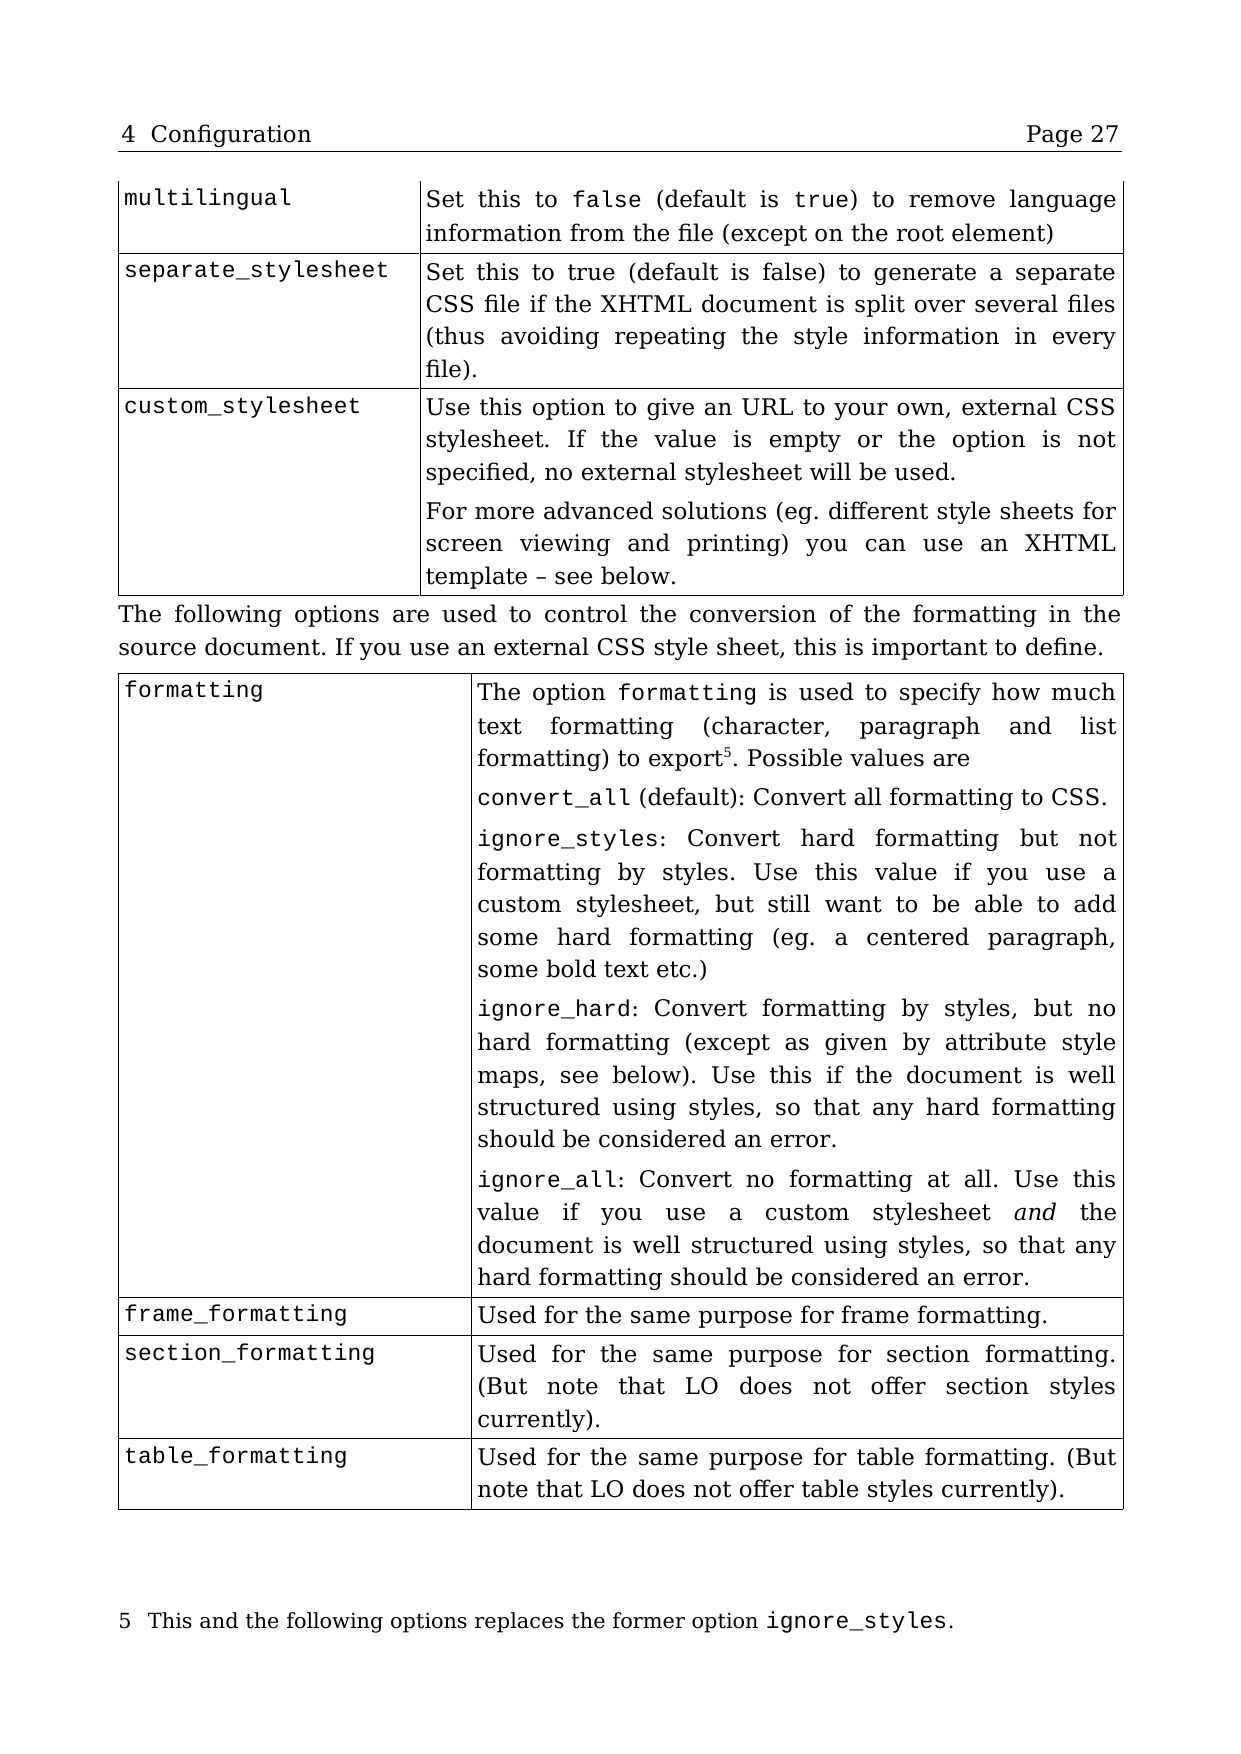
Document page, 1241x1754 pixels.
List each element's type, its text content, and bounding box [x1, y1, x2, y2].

table_cell section_formatting [119, 1336, 471, 1438]
table_cell Set this to false (default is true) to remove language information from the file (except on the root element) [421, 181, 1123, 253]
table_cell separate_stylesheet [119, 254, 419, 388]
table_cell table_formatting [119, 1439, 471, 1509]
table_cell Set this to true (default is false) to generate a separate CSS file if the XHTML document is split over several files (thus avoiding repeating the style information in every file). [421, 254, 1123, 388]
table_cell frame_formatting [119, 1298, 471, 1335]
table_cell Use this option to give an URL to your own, external CSS stylesheet. If the value is empty or the option is not specified, no external stylesheet will be used. For more advanced solutions (eg. different style sheets for screen viewing and printing) you can use an XHTML template – see below. [421, 389, 1123, 595]
table_header formatting [119, 674, 471, 1297]
table_cell custom_stylesheet [119, 389, 419, 595]
table_header The option formatting is used to specify how much text formatting (character, paragraph and list formatting) to export. Possible values are convert_all (default): Convert all formatting to CSS. ignore_styles: Convert hard formatting but not formatting by styles. Use this value if you use a custom stylesheet, but still want to be able to add some hard formatting (eg. a centered paragraph, some bold text etc.) ignore_hard: Convert formatting by styles, but no hard formatting (except as given by attribute style maps, see below). Use this if the document is well structured using styles, so that any hard formatting should be considered an error. ignore_all: Convert no formatting at all. Use this value if you use a custom stylesheet and the document is well structured using styles, so that any hard formatting should be considered an error. [472, 674, 1123, 1297]
table_cell Used for the same purpose for frame formatting. [472, 1298, 1123, 1335]
table_cell multilingual [119, 181, 419, 253]
table_cell Used for the same purpose for table formatting. (But note that LO does not offer table styles currently). [472, 1439, 1123, 1509]
text The following options are used to control the conversion of the formatting in the source document. If you use an external CSS style sheet, this is important to define. [118, 601, 1122, 661]
table_cell Used for the same purpose for section formatting. (But note that LO does not offer section styles currently). [472, 1336, 1123, 1438]
